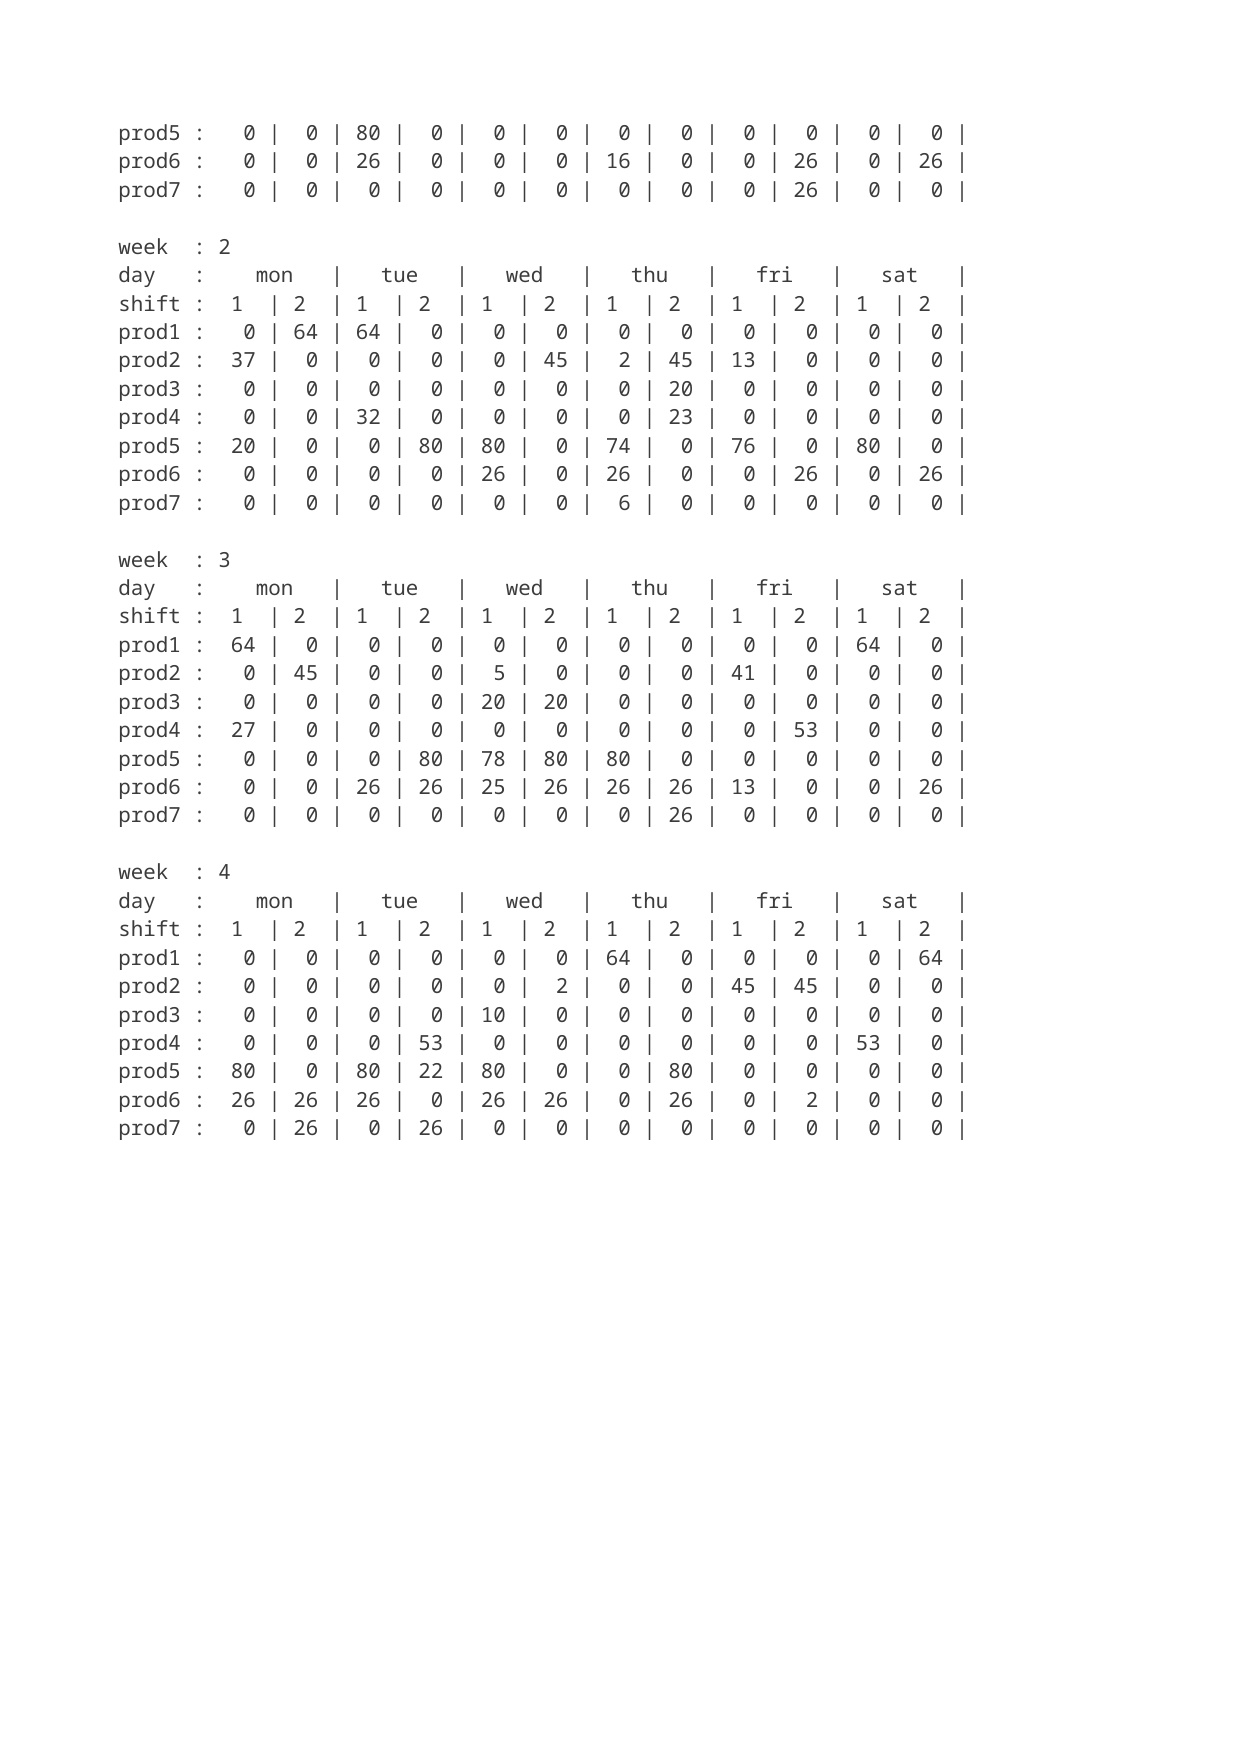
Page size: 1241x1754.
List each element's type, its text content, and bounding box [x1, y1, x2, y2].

text prod6 : 0 | 0 | 26 | 0 | 0 | 0 | 16 | 0 | 0 | 26 | 0 | 26 | [118, 147, 1122, 175]
text prod1 : 0 | 64 | 64 | 0 | 0 | 0 | 0 | 0 | 0 | 0 | 0 | 0 | [118, 317, 1122, 346]
text prod5 : 0 | 0 | 80 | 0 | 0 | 0 | 0 | 0 | 0 | 0 | 0 | 0 | [118, 118, 1122, 147]
text prod3 : 0 | 0 | 0 | 0 | 10 | 0 | 0 | 0 | 0 | 0 | 0 | 0 | [118, 1000, 1122, 1028]
text prod5 : 0 | 0 | 0 | 80 | 78 | 80 | 80 | 0 | 0 | 0 | 0 | 0 | [118, 744, 1122, 772]
text prod4 : 0 | 0 | 0 | 53 | 0 | 0 | 0 | 0 | 0 | 0 | 53 | 0 | [118, 1028, 1122, 1057]
text prod2 : 0 | 45 | 0 | 0 | 5 | 0 | 0 | 0 | 41 | 0 | 0 | 0 | [118, 658, 1122, 687]
text week : 4 [118, 857, 1122, 886]
text prod3 : 0 | 0 | 0 | 0 | 0 | 0 | 0 | 20 | 0 | 0 | 0 | 0 | [118, 374, 1122, 402]
text prod4 : 27 | 0 | 0 | 0 | 0 | 0 | 0 | 0 | 0 | 53 | 0 | 0 | [118, 715, 1122, 744]
text prod5 : 20 | 0 | 0 | 80 | 80 | 0 | 74 | 0 | 76 | 0 | 80 | 0 | [118, 431, 1122, 459]
text prod7 : 0 | 26 | 0 | 26 | 0 | 0 | 0 | 0 | 0 | 0 | 0 | 0 | [118, 1113, 1122, 1142]
text shift : 1 | 2 | 1 | 2 | 1 | 2 | 1 | 2 | 1 | 2 | 1 | 2 | [118, 602, 1122, 630]
text prod6 : 0 | 0 | 26 | 26 | 25 | 26 | 26 | 26 | 13 | 0 | 0 | 26 | [118, 772, 1122, 801]
text week : 3 [118, 545, 1122, 573]
text prod4 : 0 | 0 | 32 | 0 | 0 | 0 | 0 | 23 | 0 | 0 | 0 | 0 | [118, 402, 1122, 431]
text prod1 : 0 | 0 | 0 | 0 | 0 | 0 | 64 | 0 | 0 | 0 | 0 | 64 | [118, 943, 1122, 971]
text prod5 : 80 | 0 | 80 | 22 | 80 | 0 | 0 | 80 | 0 | 0 | 0 | 0 | [118, 1057, 1122, 1085]
text prod6 : 26 | 26 | 26 | 0 | 26 | 26 | 0 | 26 | 0 | 2 | 0 | 0 | [118, 1085, 1122, 1113]
text shift : 1 | 2 | 1 | 2 | 1 | 2 | 1 | 2 | 1 | 2 | 1 | 2 | [118, 914, 1122, 943]
text week : 2 [118, 232, 1122, 260]
text prod7 : 0 | 0 | 0 | 0 | 0 | 0 | 0 | 26 | 0 | 0 | 0 | 0 | [118, 801, 1122, 829]
text day : mon | tue | wed | thu | fri | sat | [118, 573, 1122, 602]
text day : mon | tue | wed | thu | fri | sat | [118, 886, 1122, 914]
text prod2 : 0 | 0 | 0 | 0 | 0 | 2 | 0 | 0 | 45 | 45 | 0 | 0 | [118, 971, 1122, 1000]
text prod1 : 64 | 0 | 0 | 0 | 0 | 0 | 0 | 0 | 0 | 0 | 64 | 0 | [118, 630, 1122, 658]
text prod7 : 0 | 0 | 0 | 0 | 0 | 0 | 6 | 0 | 0 | 0 | 0 | 0 | [118, 488, 1122, 516]
text prod2 : 37 | 0 | 0 | 0 | 0 | 45 | 2 | 45 | 13 | 0 | 0 | 0 | [118, 346, 1122, 374]
text day : mon | tue | wed | thu | fri | sat | [118, 260, 1122, 289]
text prod6 : 0 | 0 | 0 | 0 | 26 | 0 | 26 | 0 | 0 | 26 | 0 | 26 | [118, 459, 1122, 488]
text prod3 : 0 | 0 | 0 | 0 | 20 | 20 | 0 | 0 | 0 | 0 | 0 | 0 | [118, 687, 1122, 715]
text shift : 1 | 2 | 1 | 2 | 1 | 2 | 1 | 2 | 1 | 2 | 1 | 2 | [118, 289, 1122, 317]
text prod7 : 0 | 0 | 0 | 0 | 0 | 0 | 0 | 0 | 0 | 26 | 0 | 0 | [118, 175, 1122, 203]
